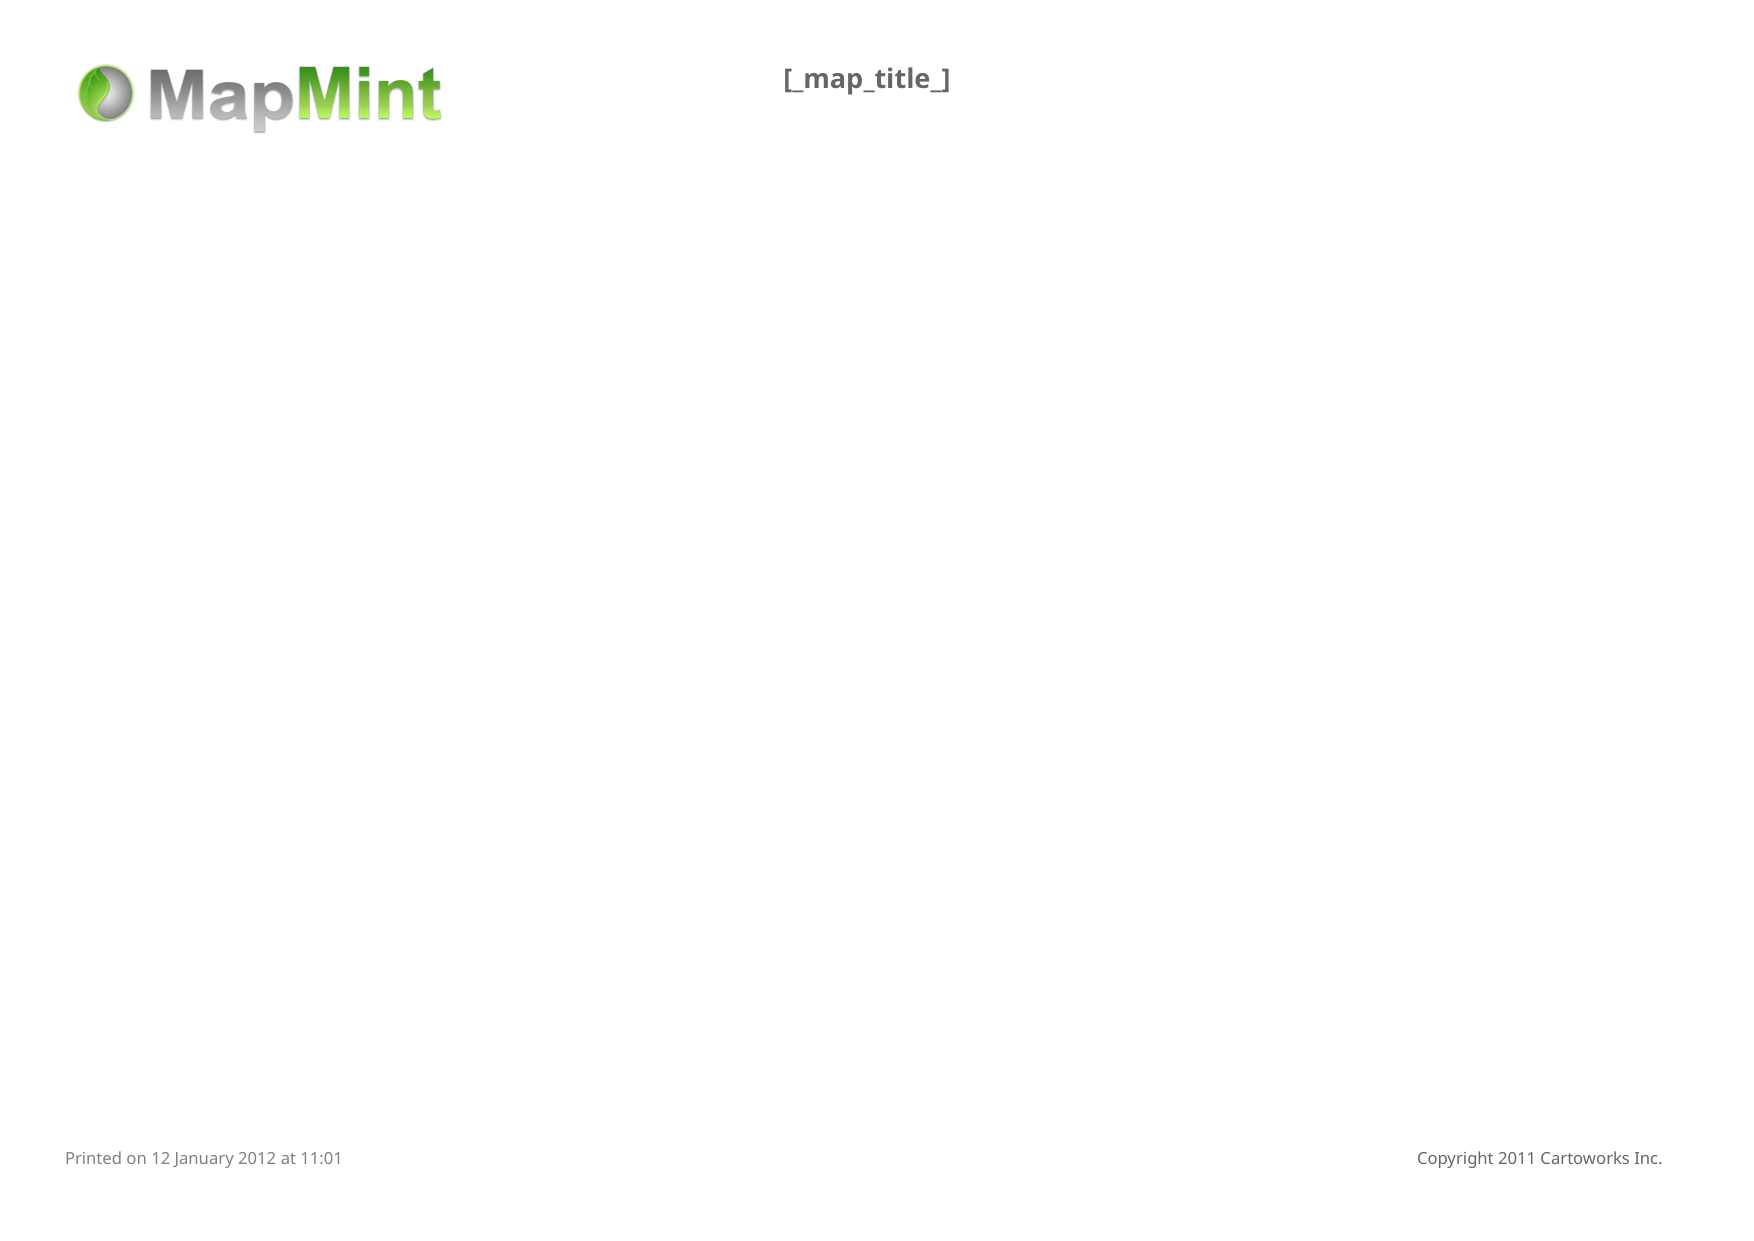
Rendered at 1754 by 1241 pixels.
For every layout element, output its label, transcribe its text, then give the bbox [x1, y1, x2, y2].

table_header [59, 133, 1279, 153]
text [_map_title_] [59, 59, 1668, 96]
table_header [1279, 133, 1668, 153]
